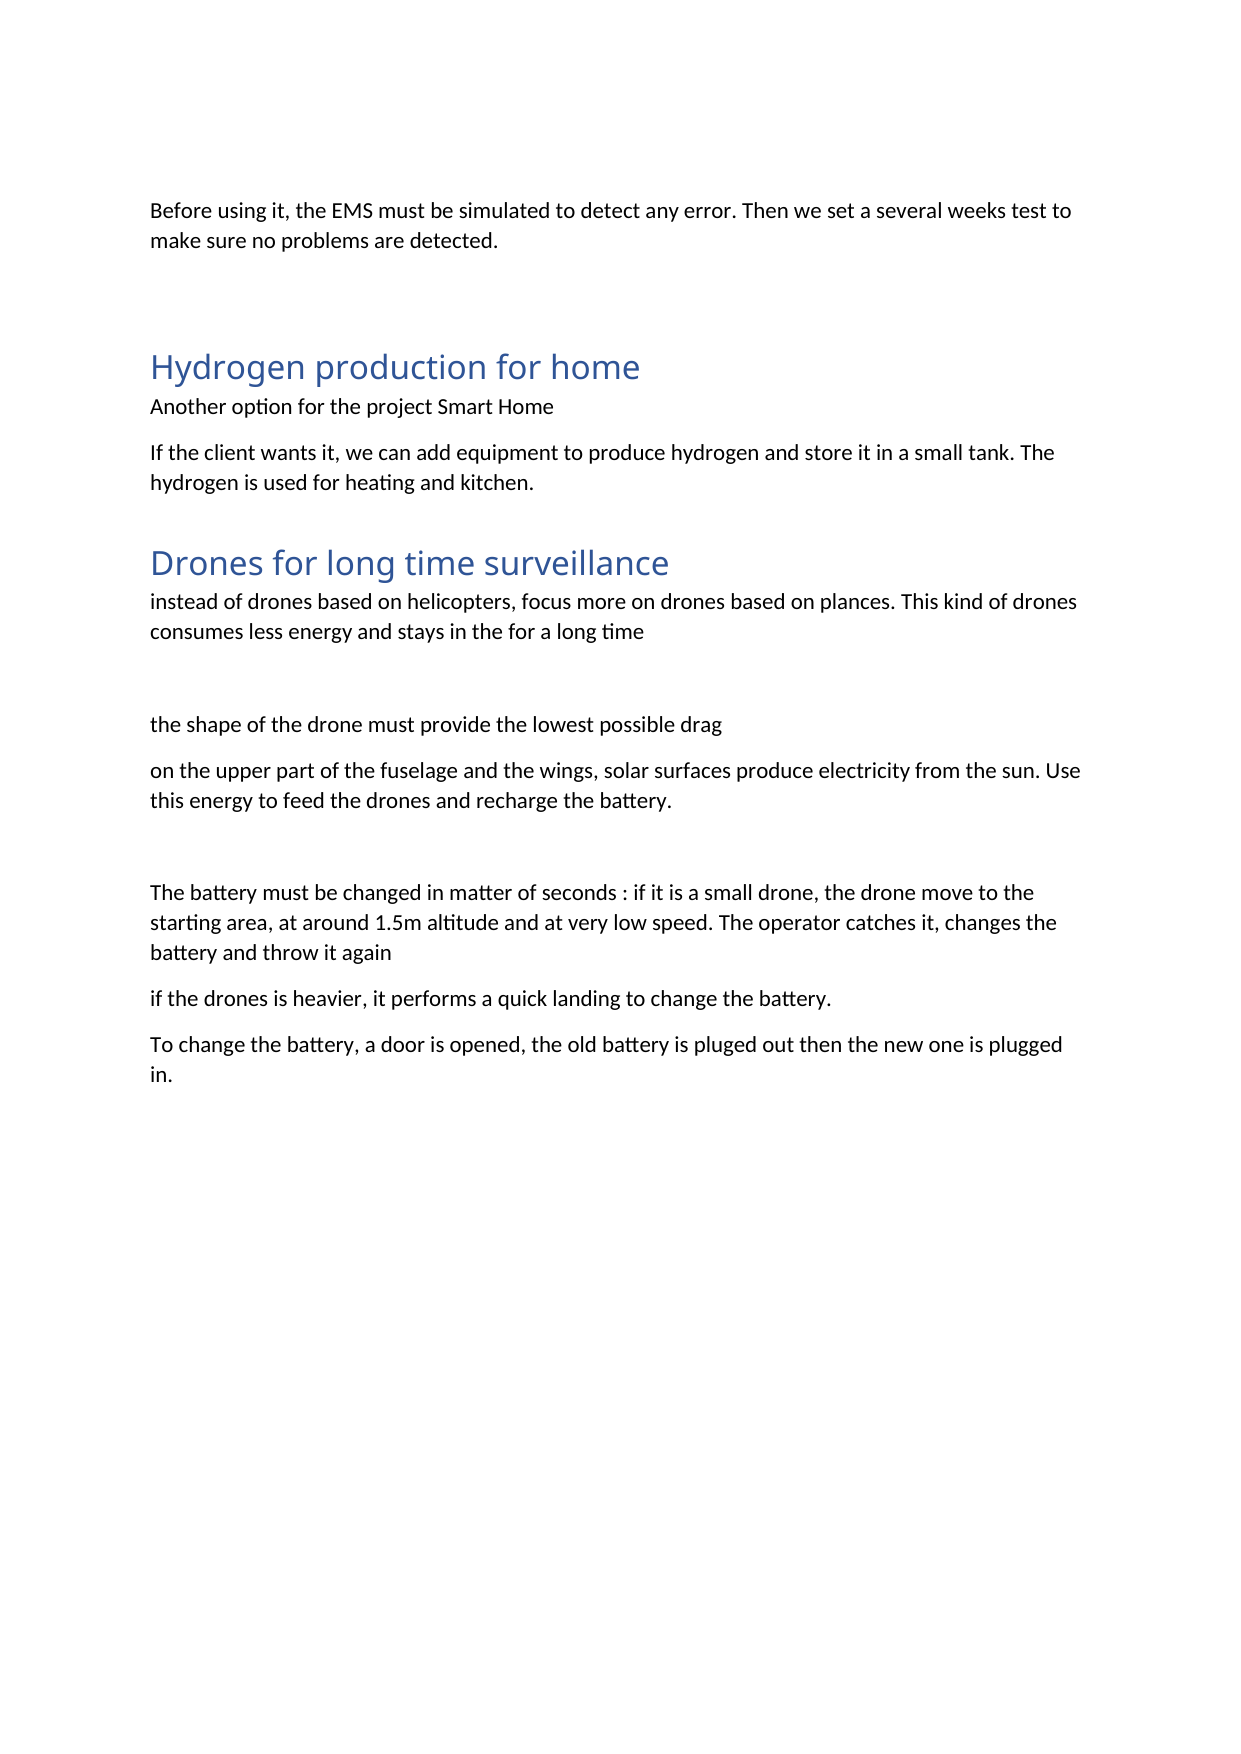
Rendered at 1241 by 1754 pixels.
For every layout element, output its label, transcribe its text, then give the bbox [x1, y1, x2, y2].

text If the client wants it, we can add equipment to produce hydrogen and store it in a small tank. The hydrogen is used for heating and kitchen. [150, 438, 1090, 496]
text Another option for the project Smart Home [150, 392, 1090, 420]
text The battery must be changed in matter of seconds : if it is a small drone, the drone move to the starting area, at around 1.5m altitude and at very low speed. The operator catches it, changes the battery and throw it again [150, 878, 1090, 966]
subtitle Hydrogen production for home [150, 344, 1090, 389]
text if the drones is heavier, it performs a quick landing to change the battery. [150, 984, 1090, 1012]
subtitle Drones for long time surveillance [150, 539, 1090, 585]
text Before using it, the EMS must be simulated to detect any error. Then we set a several weeks test to make sure no problems are detected. [150, 196, 1090, 254]
text instead of drones based on helicopters, focus more on drones based on plances. This kind of drones consumes less energy and stays in the for a long time [150, 587, 1090, 645]
text the shape of the drone must provide the lowest possible drag [150, 710, 1090, 738]
text on the upper part of the fuselage and the wings, solar surfaces produce electricity from the sun. Use this energy to feed the drones and recharge the battery. [150, 756, 1090, 814]
text To change the battery, a door is opened, the old battery is pluged out then the new one is plugged in. [150, 1031, 1090, 1088]
